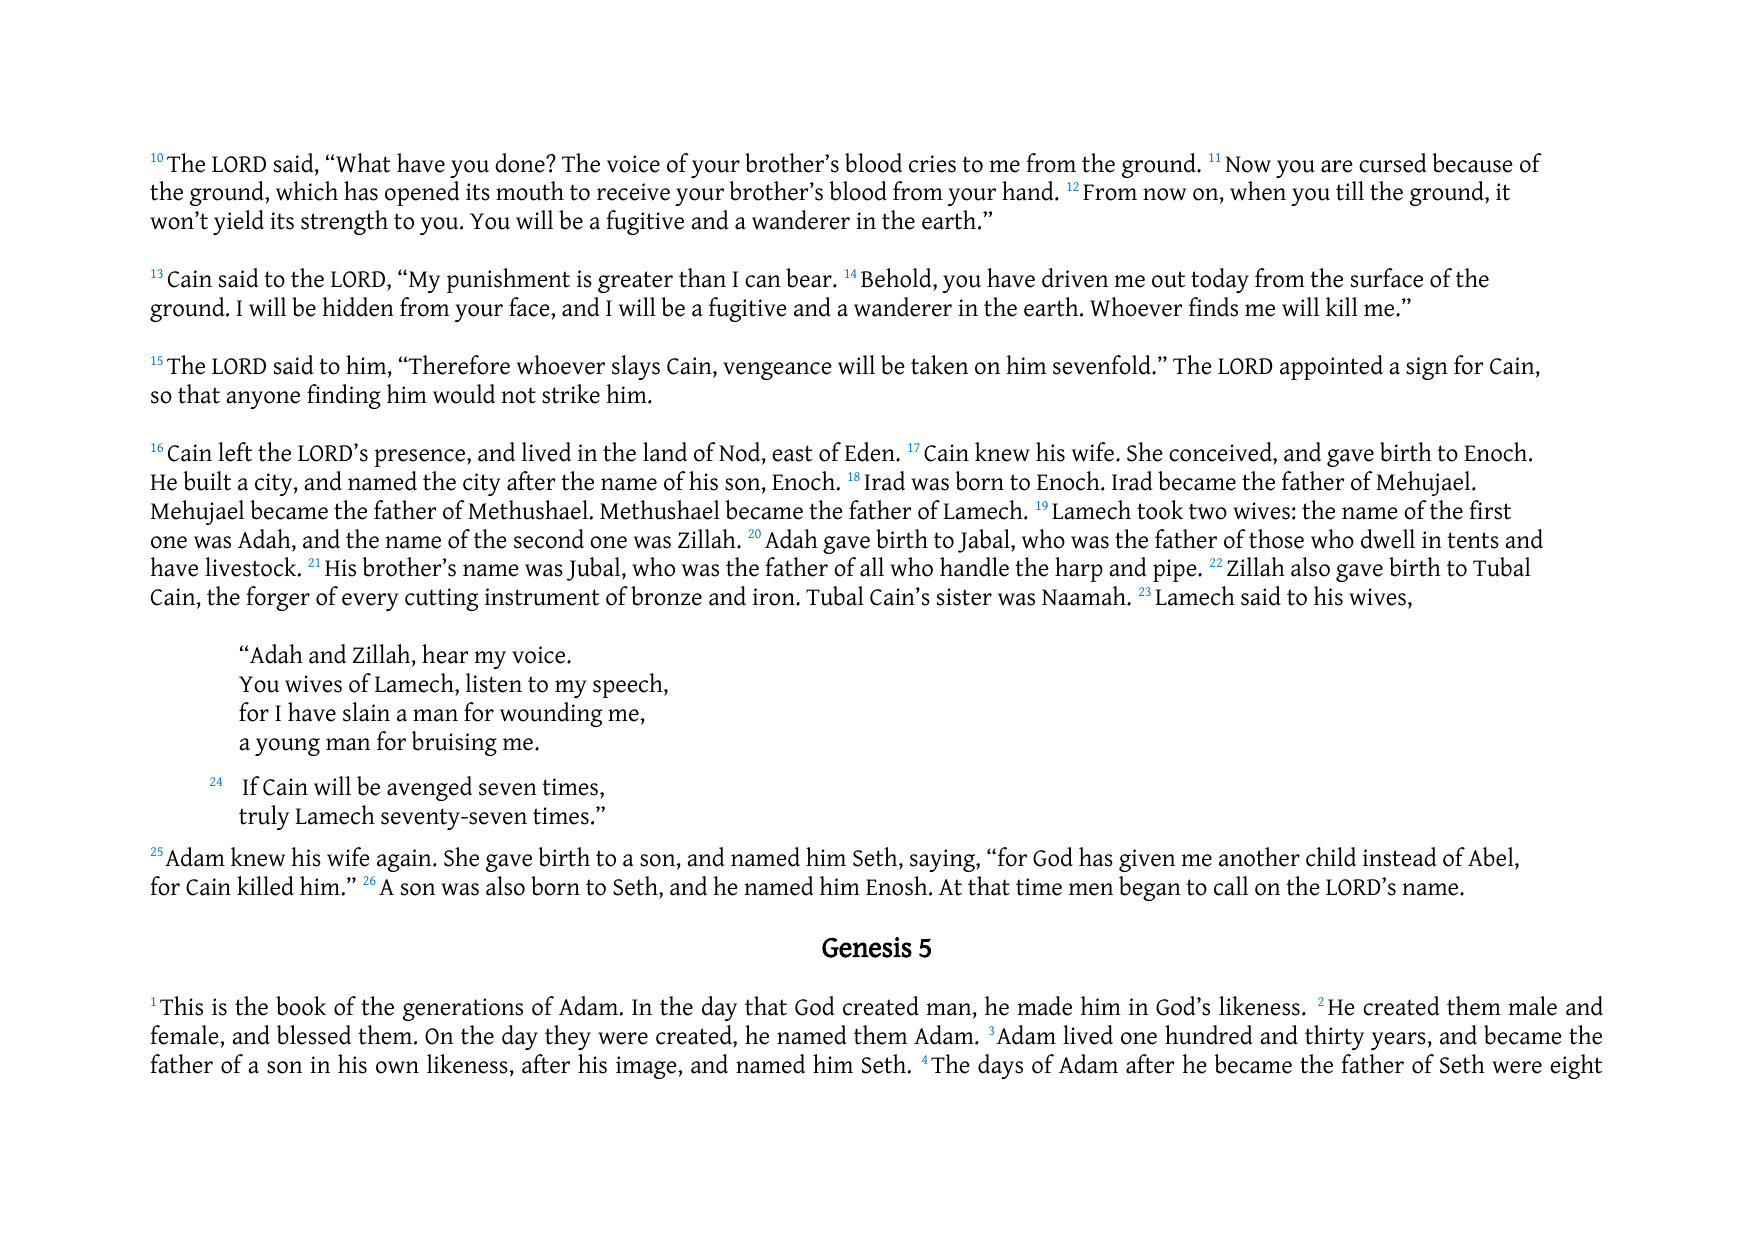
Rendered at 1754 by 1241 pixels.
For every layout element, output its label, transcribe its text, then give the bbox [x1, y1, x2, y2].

text Genesis 5 [150, 931, 1604, 965]
text 1 This is the book of the generations of Adam. In the day that God created man, he made him in God’s likeness. 2 He created them male and female, and blessed them. On the day they were created, he named them Adam. 3 Adam lived one hundred and thirty years, and became the father of a son in his own likeness, after his image, and named him Seth. 4 The days of Adam after he became the father of Seth were eight [150, 994, 1604, 1080]
text 15 The LORD said to him, “Therefore whoever slays Cain, vengeance will be taken on him sevenfold.” The LORD appointed a sign for Cain, so that anyone finding him would not strike him. [150, 353, 1545, 410]
text 10 The LORD said, “What have you done? The voice of your brother’s blood cries to me from the ground. 11 Now you are cursed because of the ground, which has opened its mouth to receive your brother’s blood from your hand. 12 From now on, when you till the ground, it won’t yield its strength to you. You will be a fugitive and a wanderer in the earth.” [150, 150, 1545, 237]
text 25 Adam knew his wife again. She gave birth to a son, and named him Seth, saying, “for God has given me another child instead of Abel, for Cain killed him.” 26 A son was also born to Seth, and he named him Enosh. At that time men began to call on the LORD’s name. [150, 844, 1545, 902]
text 16 Cain left the LORD’s presence, and lived in the land of Nod, east of Eden. 17 Cain knew his wife. She conceived, and gave birth to Enoch. He built a city, and named the city after the name of his son, Enoch. 18 Irad was born to Enoch. Irad became the father of Mehujael. Mehujael became the father of Methushael. Methushael became the father of Lamech. 19 Lamech took two wives: the name of the first one was Adah, and the name of the second one was Zillah. 20 Adah gave birth to Jabal, who was the father of those who dwell in tents and have livestock. 21 His brother’s name was Jubal, who was the father of all who handle the harp and pipe. 22 Zillah also gave birth to Tubal Cain, the forger of every cutting instrument of bronze and iron. Tubal Cain’s sister was Naamah. 23 Lamech said to his wives, [150, 439, 1545, 613]
text 24 If Cain will be avenged seven times, truly Lamech seventy-seven times.” [209, 774, 1545, 832]
text “Adah and Zillah, hear my voice. You wives of Lamech, listen to my speech, for I have slain a man for wounding me, a young man for bruising me. [209, 642, 1545, 757]
text 13 Cain said to the LORD, “My punishment is greater than I can bear. 14 Behold, you have driven me out today from the surface of the ground. I will be hidden from your face, and I will be a fugitive and a wanderer in the earth. Whoever finds me will kill me.” [150, 266, 1545, 323]
